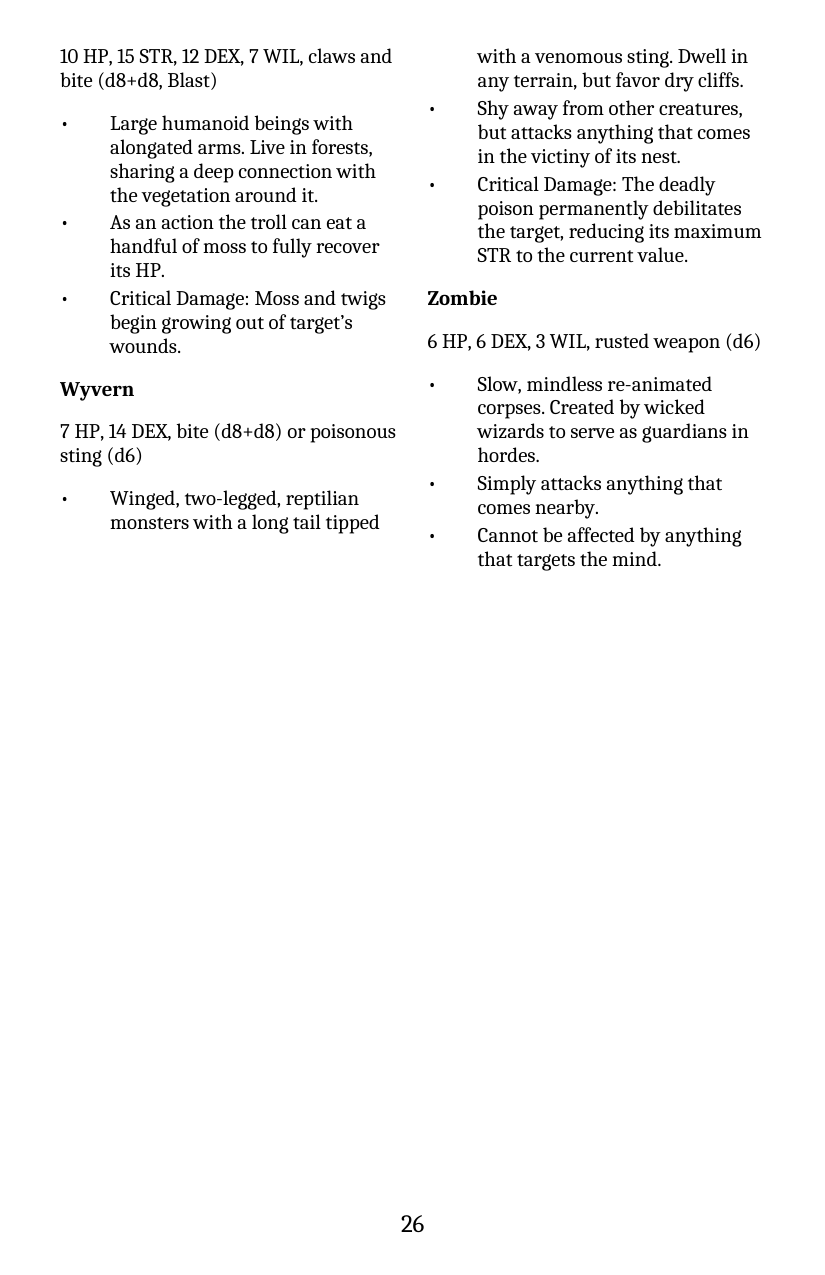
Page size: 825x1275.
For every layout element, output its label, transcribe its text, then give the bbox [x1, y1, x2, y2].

list Large humanoid beings with alongated arms. Live in forests, sharing a deep connection with the vegetation around it. [60, 112, 397, 207]
text Wyvern [60, 377, 397, 401]
text 10 HP, 15 STR, 12 DEX, 7 WIL, claws and bite (d8+d8, Blast) [60, 45, 397, 93]
text 7 HP, 14 DEX, bite (d8+d8) or poisonous sting (d6) [60, 420, 397, 468]
list Simply attacks anything that comes nearby. [427, 472, 765, 520]
list Shy away from other creatures, but attacks anything that comes in the victiny of its nest. [427, 97, 765, 168]
list with a venomous sting. Dwell in any terrain, but favor dry cliffs. [427, 45, 765, 93]
list As an action the troll can eat a handful of moss to fully recover its HP. [60, 211, 397, 283]
list Winged, two-legged, reptilian monsters with a long tail tipped [60, 487, 397, 535]
list Critical Damage: The deadly poison permanently debilitates the target, reducing its maximum STR to the current value. [427, 172, 765, 268]
list Cannot be affected by anything that targets the mind. [427, 523, 765, 571]
list Critical Damage: Moss and twigs begin growing out of target’s wounds. [60, 287, 397, 359]
text 6 HP, 6 DEX, 3 WIL, rusted weapon (d6) [427, 329, 765, 353]
text Zombie [427, 287, 765, 311]
list Slow, mindless re-animated corpses. Created by wicked wizards to serve as guardians in hordes. [427, 372, 765, 468]
